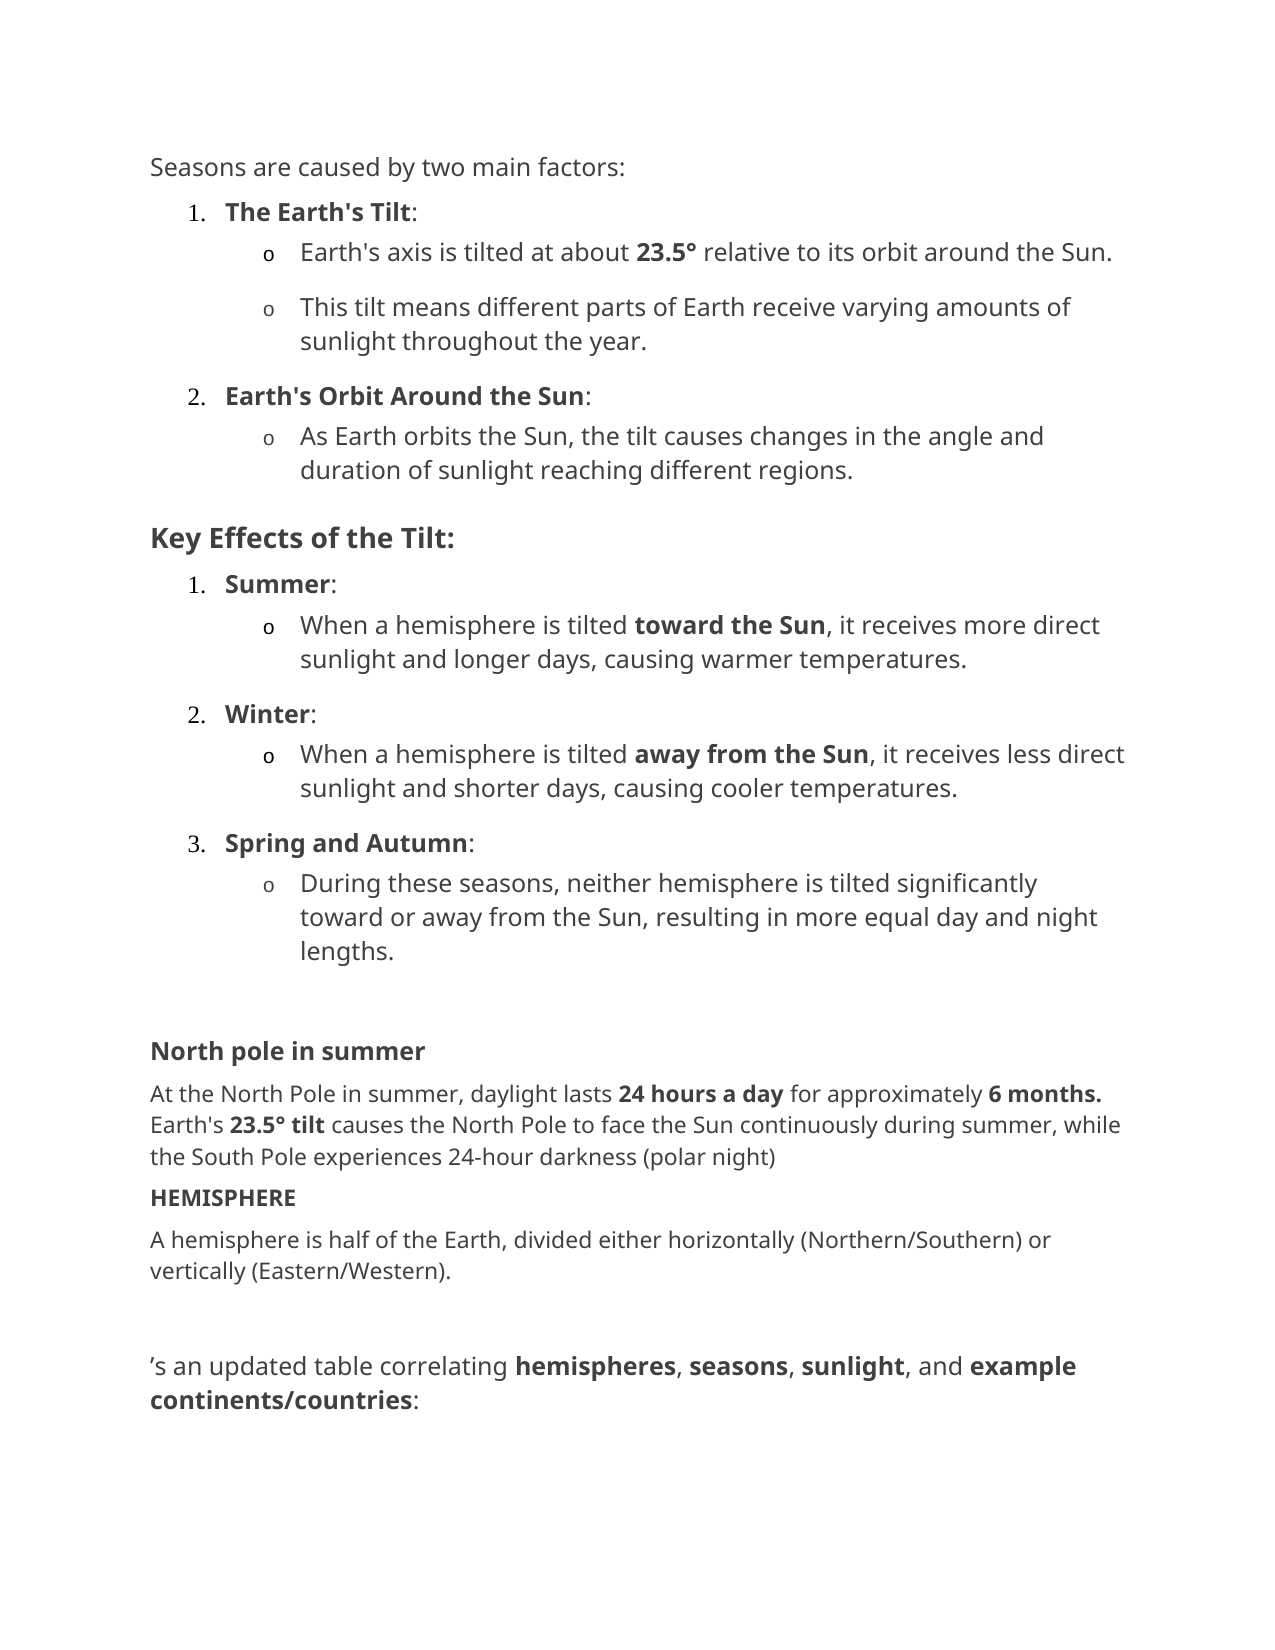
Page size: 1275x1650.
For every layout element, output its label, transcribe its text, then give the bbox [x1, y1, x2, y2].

list Earth's axis is tilted at about 23.5° relative to its orbit around the Sun. [262, 235, 1125, 269]
text North pole in summer [150, 1033, 1125, 1067]
list When a hemisphere is tilted away from the Sun, it receives less direct sunlight and shorter days, causing cooler temperatures. [262, 737, 1125, 805]
list During these seasons, neither hemisphere is tilted significantly toward or away from the Sun, resulting in more equal day and night lengths. [262, 866, 1125, 968]
text Seasons are caused by two main factors: [150, 150, 1125, 184]
list As Earth orbits the Sun, the tilt causes changes in the angle and duration of sunlight reaching different regions. [262, 419, 1125, 487]
list Spring and Autumn: [187, 826, 1125, 860]
list When a hemisphere is tilted toward the Sun, it receives more direct sunlight and longer days, causing warmer temperatures. [262, 607, 1125, 676]
text ’s an updated table correlating hemispheres, seasons, sunlight, and example continents/countries: [150, 1349, 1125, 1417]
list The Earth's Tilt: [187, 194, 1125, 228]
list Winter: [187, 696, 1125, 730]
text HEMISPHERE [150, 1182, 1125, 1213]
list This tilt means different parts of Earth receive varying amounts of sunlight throughout the year. [262, 290, 1125, 358]
text A hemisphere is half of the Earth, divided either horizontally (Northern/Southern) or vertically (Eastern/Western). [150, 1224, 1125, 1286]
subtitle Key Effects of the Tilt: [150, 518, 1125, 557]
list Summer: [187, 567, 1125, 601]
text At the North Pole in summer, daylight lasts 24 hours a day for approximately 6 months. Earth's 23.5° tilt causes the North Pole to face the Sun continuously during summer, while the South Pole experiences 24-hour darkness (polar night) [150, 1078, 1125, 1172]
list Earth's Orbit Around the Sun: [187, 379, 1125, 413]
